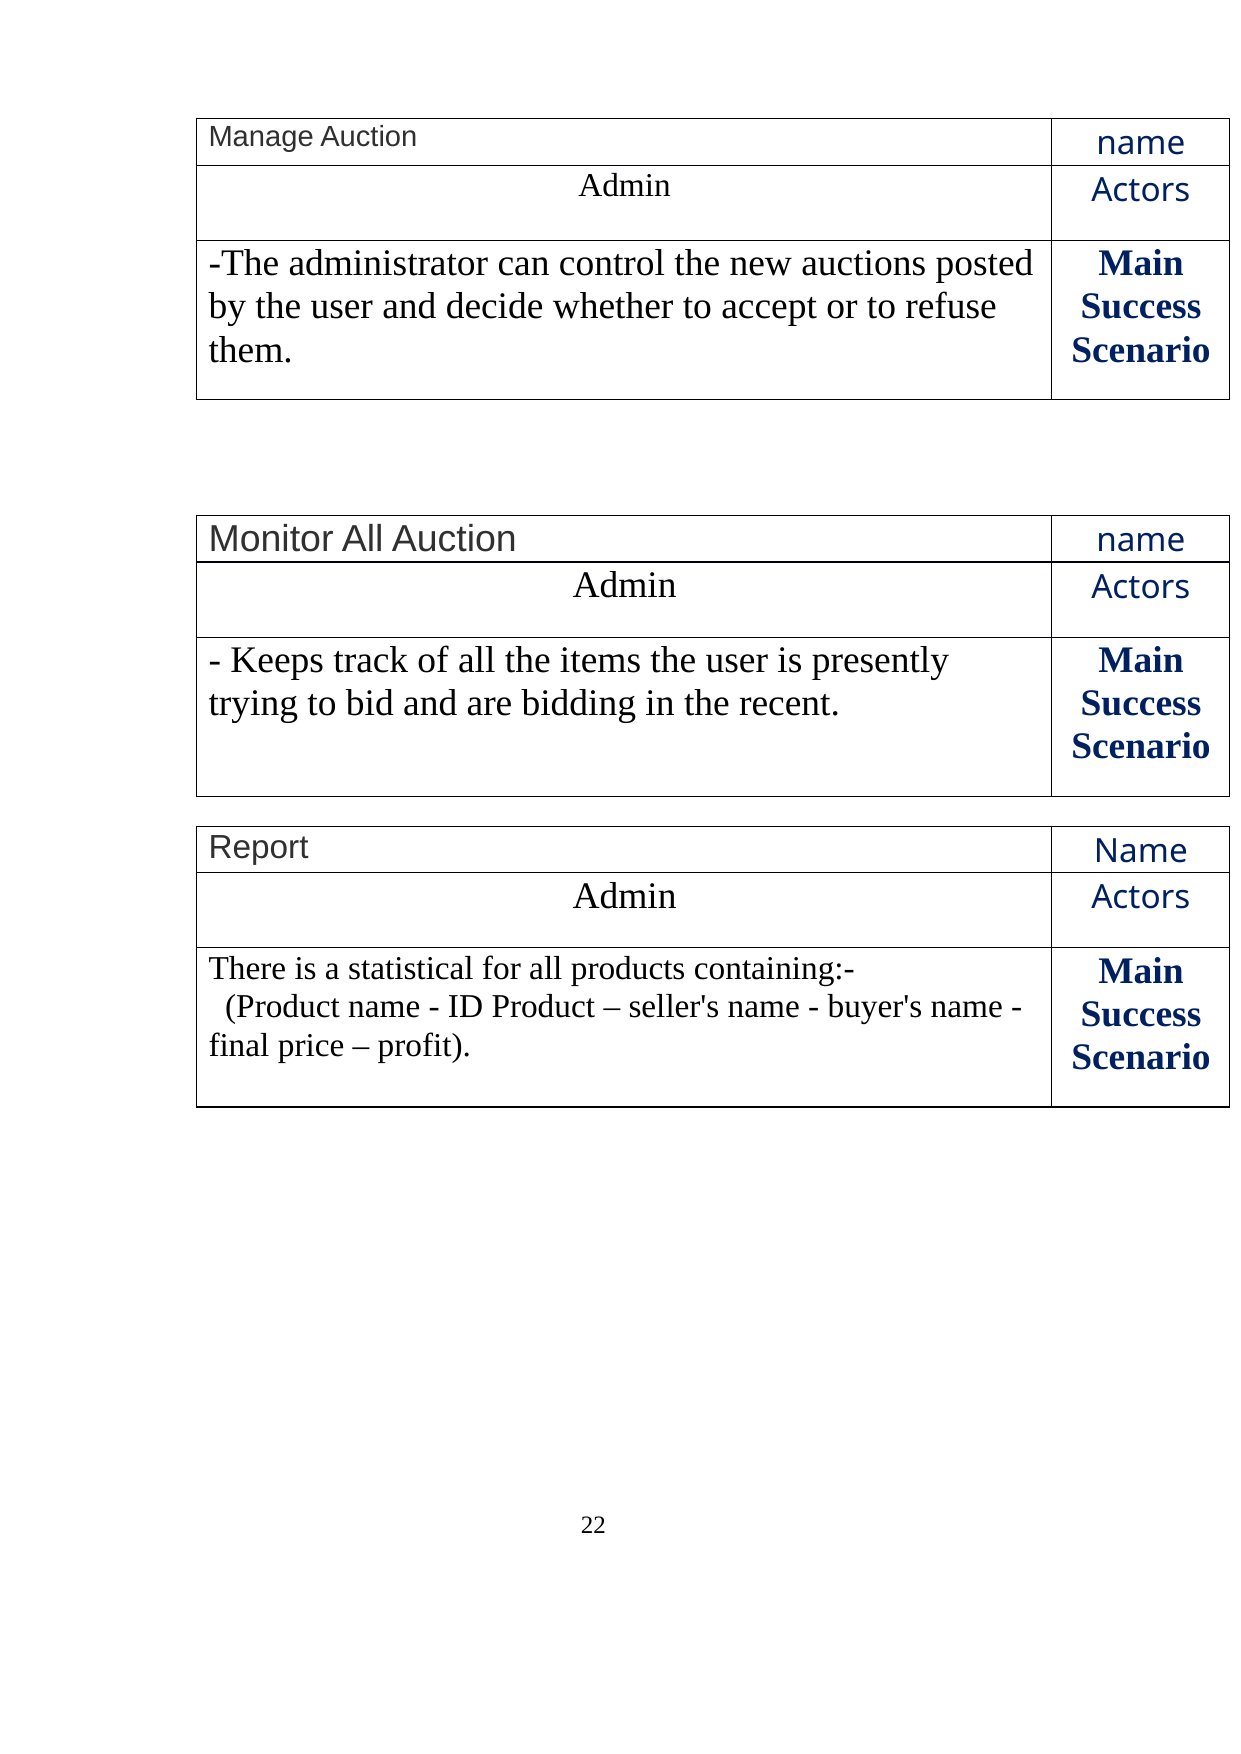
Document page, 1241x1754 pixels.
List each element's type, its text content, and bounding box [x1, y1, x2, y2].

table_cell Main Success Scenario [1052, 948, 1229, 1106]
table_cell Main Success Scenario [1052, 241, 1229, 399]
table_header Monitor All Auction [197, 516, 1051, 561]
table_cell Main Success Scenario [1052, 638, 1229, 796]
table_header name [1052, 516, 1229, 561]
table_header Name [1052, 827, 1229, 872]
table_cell -The administrator can control the new auctions posted by the user and decide whether to accept or to refuse them. [197, 241, 1051, 399]
text 22 [118, 1510, 1122, 1539]
table_cell Actors [1052, 563, 1229, 637]
table_header name [1052, 119, 1229, 164]
table_cell Admin [197, 166, 1051, 240]
table_cell Admin [197, 873, 1051, 947]
table_cell Actors [1052, 166, 1229, 240]
table_cell Admin [197, 563, 1051, 637]
table_cell - Keeps track of all the items the user is presently trying to bid and are bidding in the recent. [197, 638, 1051, 796]
table_header Manage Auction [197, 119, 1051, 164]
table_header Report [197, 827, 1051, 872]
table_cell There is a statistical for all products containing:- (Product name - ID Product – seller's name - buyer's name - final price – profit). [197, 948, 1051, 1106]
table_cell Actors [1052, 873, 1229, 947]
